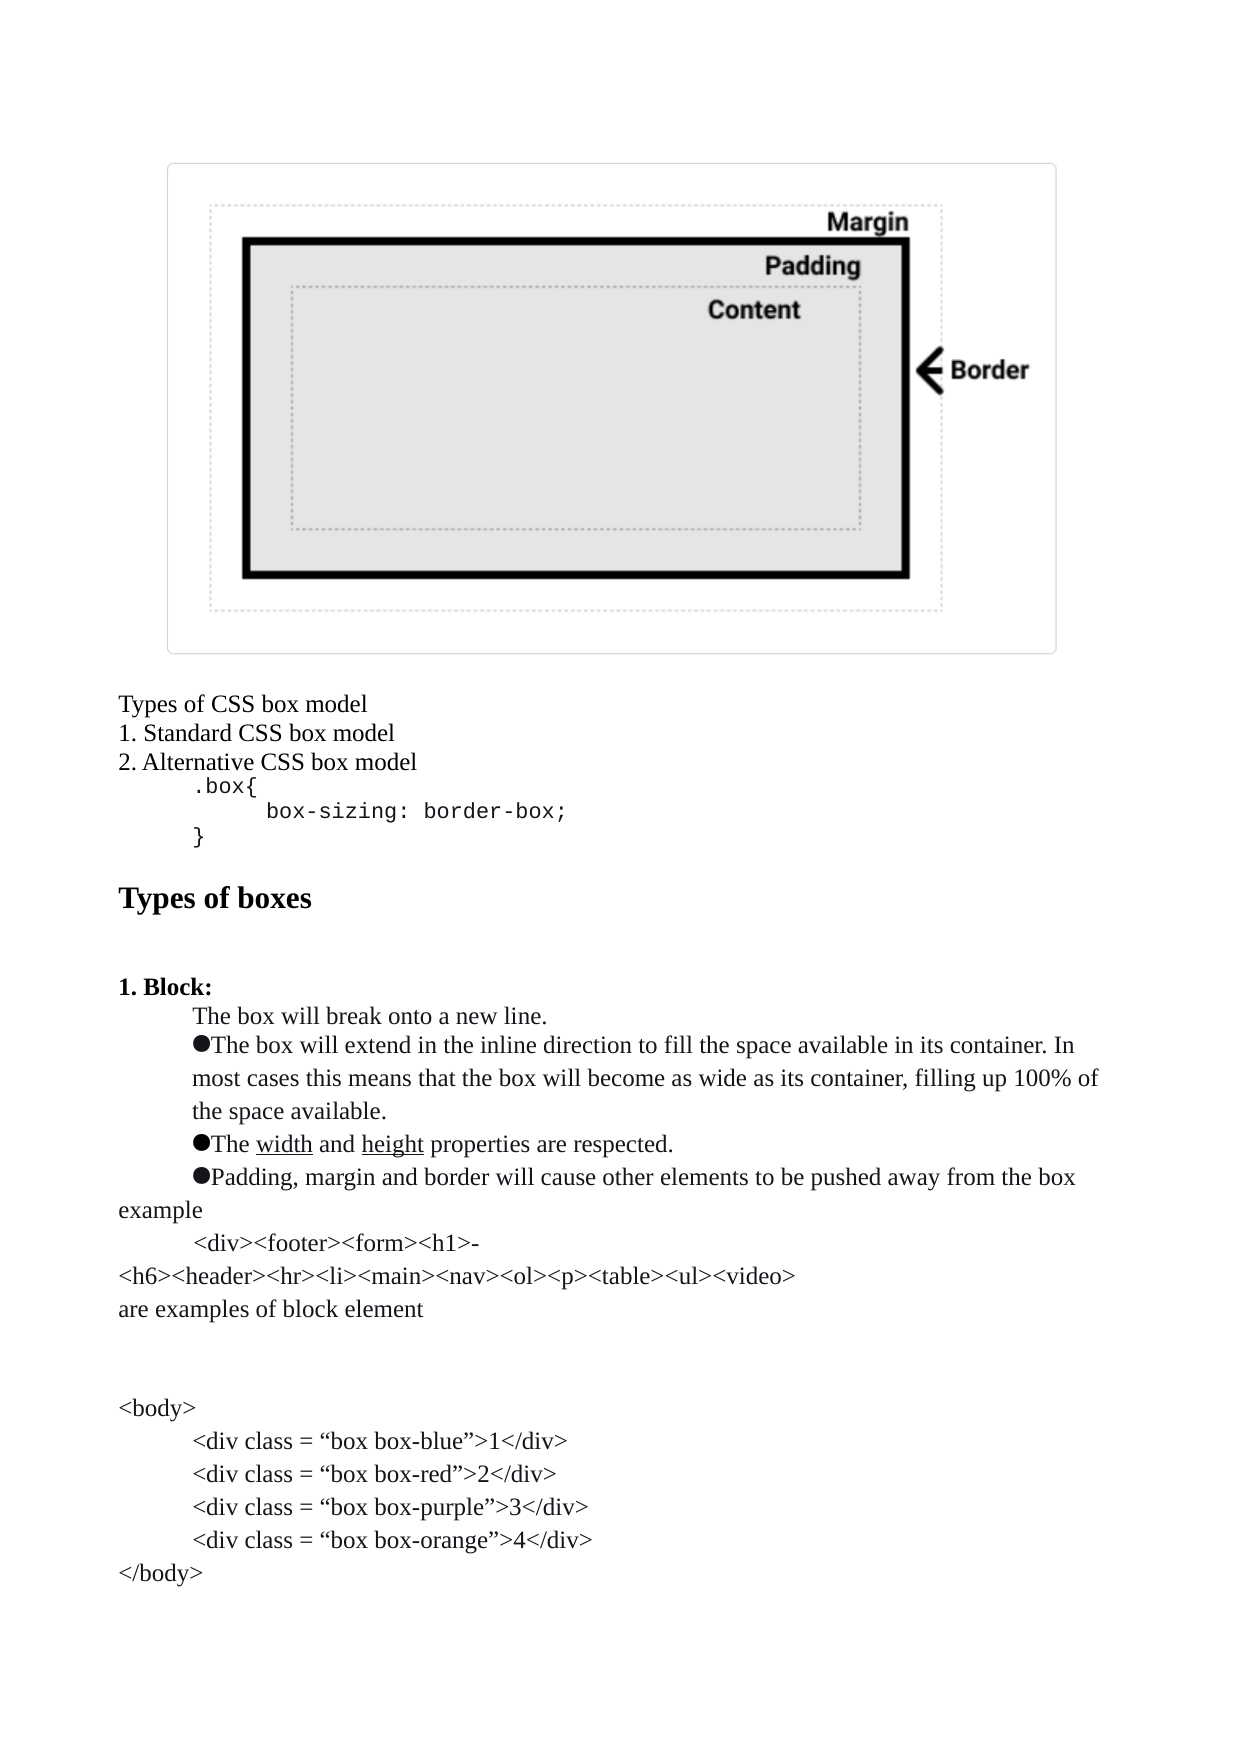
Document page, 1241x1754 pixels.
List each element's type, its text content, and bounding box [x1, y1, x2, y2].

text <div class = “box box-orange”>4</div> [118, 1525, 1122, 1554]
text <div class = “box box-red”>2</div> [118, 1459, 1122, 1488]
text </body> [118, 1558, 1122, 1587]
text 2. Alternative CSS box model [118, 747, 1122, 776]
text <div class = “box box-purple”>3</div> [118, 1492, 1122, 1521]
text The box will break onto a new line. [118, 1001, 1122, 1030]
picture [118, 118, 1123, 690]
list The width and height properties are respected. [118, 1129, 1122, 1158]
text 1. Block: [118, 972, 1122, 1001]
text are examples of block element [118, 1294, 1122, 1323]
text 1. Standard CSS box model [118, 718, 1122, 747]
list Padding, margin and border will cause other elements to be pushed away from the box [118, 1162, 1122, 1191]
text <div><footer><form><h1>-<h6><header><hr><li><main><nav><ol><p><table><ul><video> [118, 1228, 1122, 1290]
text Types of CSS box model [118, 690, 1122, 718]
list The box will extend in the inline direction to fill the space available in its container. In most cases this means that the box will become as wide as its container, filling up 100% of the space available. [118, 1030, 1122, 1124]
text .box{ [118, 776, 1122, 801]
text <body> [118, 1393, 1122, 1422]
text } [118, 825, 1122, 850]
text <div class = “box box-blue”>1</div> [118, 1426, 1122, 1455]
text Types of boxes [118, 879, 1122, 915]
text box-sizing: border-box; [118, 801, 1122, 825]
text example [118, 1195, 1122, 1224]
